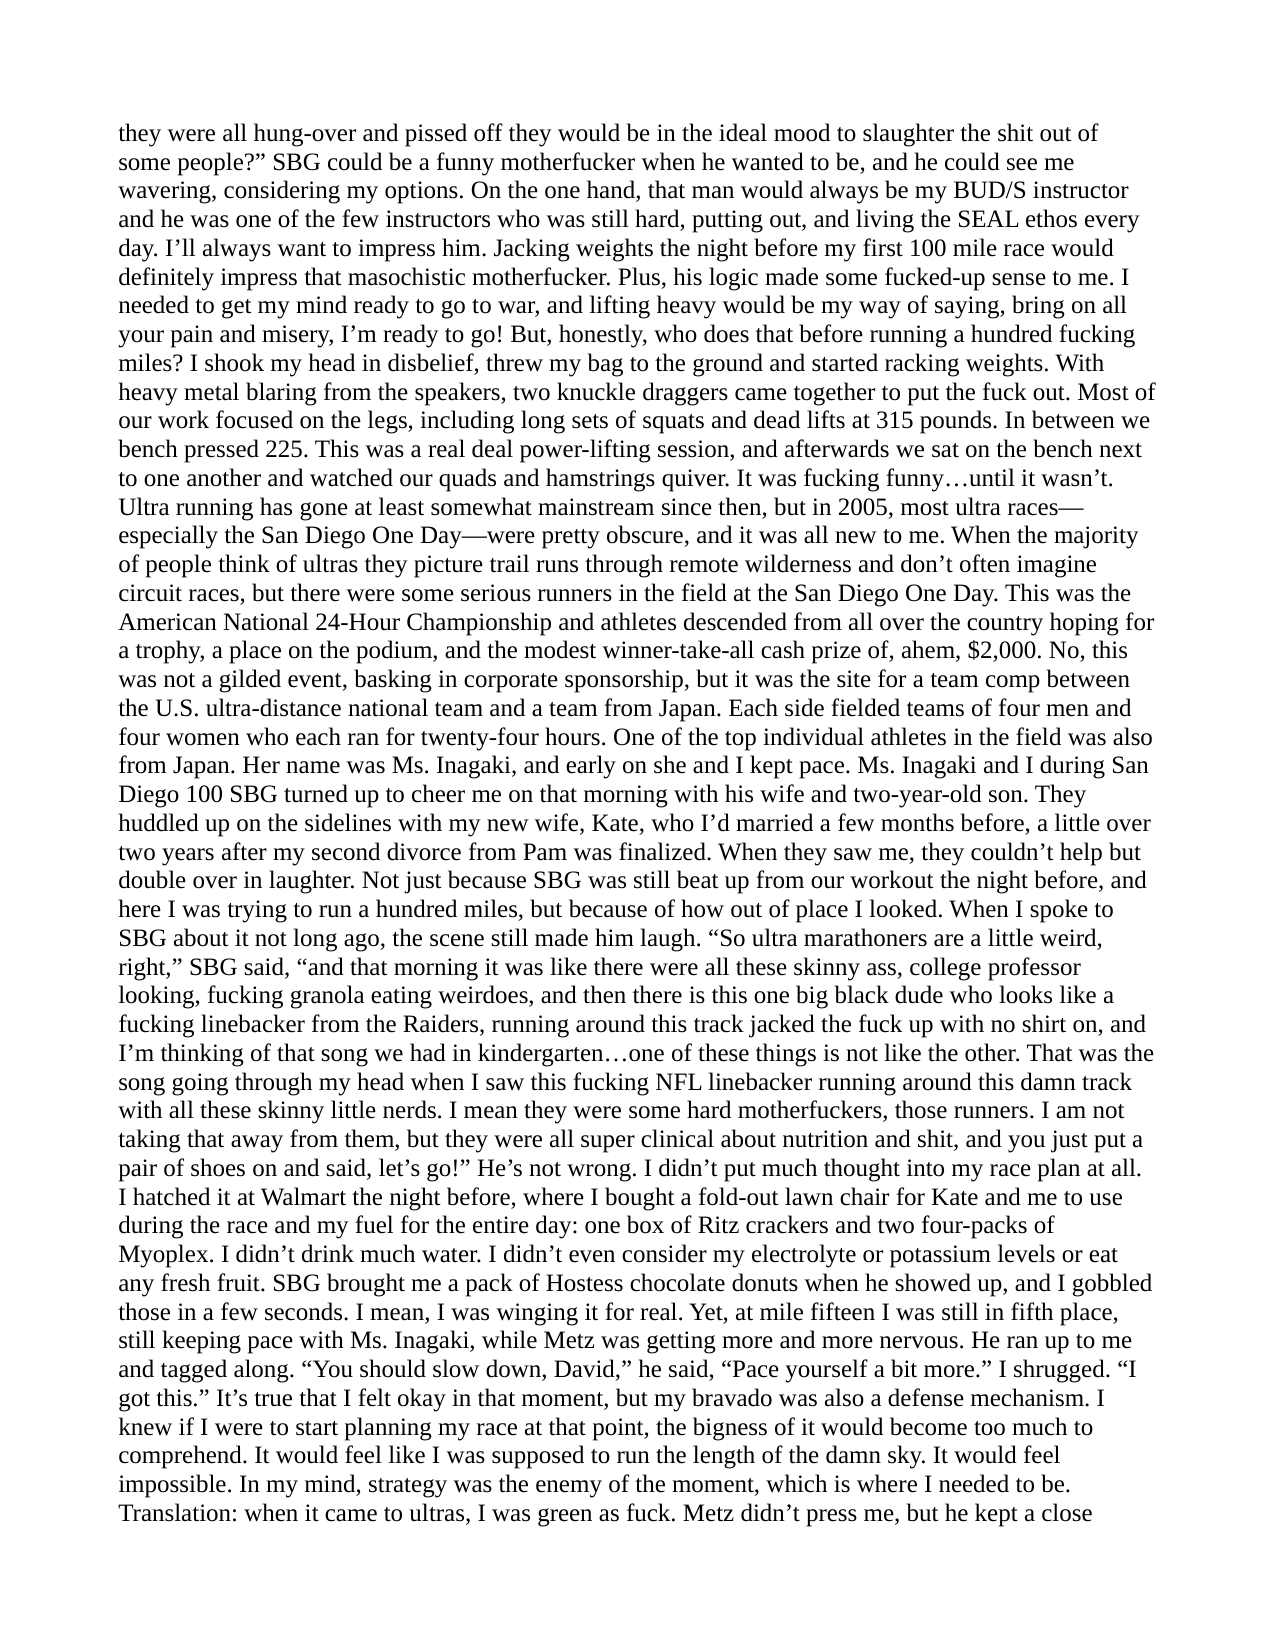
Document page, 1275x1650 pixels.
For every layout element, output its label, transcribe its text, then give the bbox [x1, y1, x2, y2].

text they were all hung-over and pissed off they would be in the ideal mood to slaughter the shit out of some people?” SBG could be a funny motherfucker when he wanted to be, and he could see me wavering, considering my options. On the one hand, that man would always be my BUD/S instructor and he was one of the few instructors who was still hard, putting out, and living the SEAL ethos every day. I’ll always want to impress him. Jacking weights the night before my first 100 mile race would definitely impress that masochistic motherfucker. Plus, his logic made some fucked-up sense to me. I needed to get my mind ready to go to war, and lifting heavy would be my way of saying, bring on all your pain and misery, I’m ready to go! But, honestly, who does that before running a hundred fucking miles? I shook my head in disbelief, threw my bag to the ground and started racking weights. With heavy metal blaring from the speakers, two knuckle draggers came together to put the fuck out. Most of our work focused on the legs, including long sets of squats and dead lifts at 315 pounds. In between we bench pressed 225. This was a real deal power-lifting session, and afterwards we sat on the bench next to one another and watched our quads and hamstrings quiver. It was fucking funny…until it wasn’t. Ultra running has gone at least somewhat mainstream since then, but in 2005, most ultra races—especially the San Diego One Day—were pretty obscure, and it was all new to me. When the majority of people think of ultras they picture trail runs through remote wilderness and don’t often imagine circuit races, but there were some serious runners in the field at the San Diego One Day. This was the American National 24-Hour Championship and athletes descended from all over the country hoping for a trophy, a place on the podium, and the modest winner-take-all cash prize of, ahem, $2,000. No, this was not a gilded event, basking in corporate sponsorship, but it was the site for a team comp between the U.S. ultra-distance national team and a team from Japan. Each side fielded teams of four men and four women who each ran for twenty-four hours. One of the top individual athletes in the field was also from Japan. Her name was Ms. Inagaki, and early on she and I kept pace. Ms. Inagaki and I during San Diego 100 SBG turned up to cheer me on that morning with his wife and two-year-old son. They huddled up on the sidelines with my new wife, Kate, who I’d married a few months before, a little over two years after my second divorce from Pam was finalized. When they saw me, they couldn’t help but double over in laughter. Not just because SBG was still beat up from our workout the night before, and here I was trying to run a hundred miles, but because of how out of place I looked. When I spoke to SBG about it not long ago, the scene still made him laugh. “So ultra marathoners are a little weird, right,” SBG said, “and that morning it was like there were all these skinny ass, college professor looking, fucking granola eating weirdoes, and then there is this one big black dude who looks like a fucking linebacker from the Raiders, running around this track jacked the fuck up with no shirt on, and I’m thinking of that song we had in kindergarten…one of these things is not like the other. That was the song going through my head when I saw this fucking NFL linebacker running around this damn track with all these skinny little nerds. I mean they were some hard motherfuckers, those runners. I am not taking that away from them, but they were all super clinical about nutrition and shit, and you just put a pair of shoes on and said, let’s go!” He’s not wrong. I didn’t put much thought into my race plan at all. I hatched it at Walmart the night before, where I bought a fold-out lawn chair for Kate and me to use during the race and my fuel for the entire day: one box of Ritz crackers and two four-packs of Myoplex. I didn’t drink much water. I didn’t even consider my electrolyte or potassium levels or eat any fresh fruit. SBG brought me a pack of Hostess chocolate donuts when he showed up, and I gobbled those in a few seconds. I mean, I was winging it for real. Yet, at mile fifteen I was still in fifth place, still keeping pace with Ms. Inagaki, while Metz was getting more and more nervous. He ran up to me and tagged along. “You should slow down, David,” he said, “Pace yourself a bit more.” I shrugged. “I got this.” It’s true that I felt okay in that moment, but my bravado was also a defense mechanism. I knew if I were to start planning my race at that point, the bigness of it would become too much to comprehend. It would feel like I was supposed to run the length of the damn sky. It would feel impossible. In my mind, strategy was the enemy of the moment, which is where I needed to be. Translation: when it came to ultras, I was green as fuck. Metz didn’t press me, but he kept a close [118, 118, 1157, 1527]
